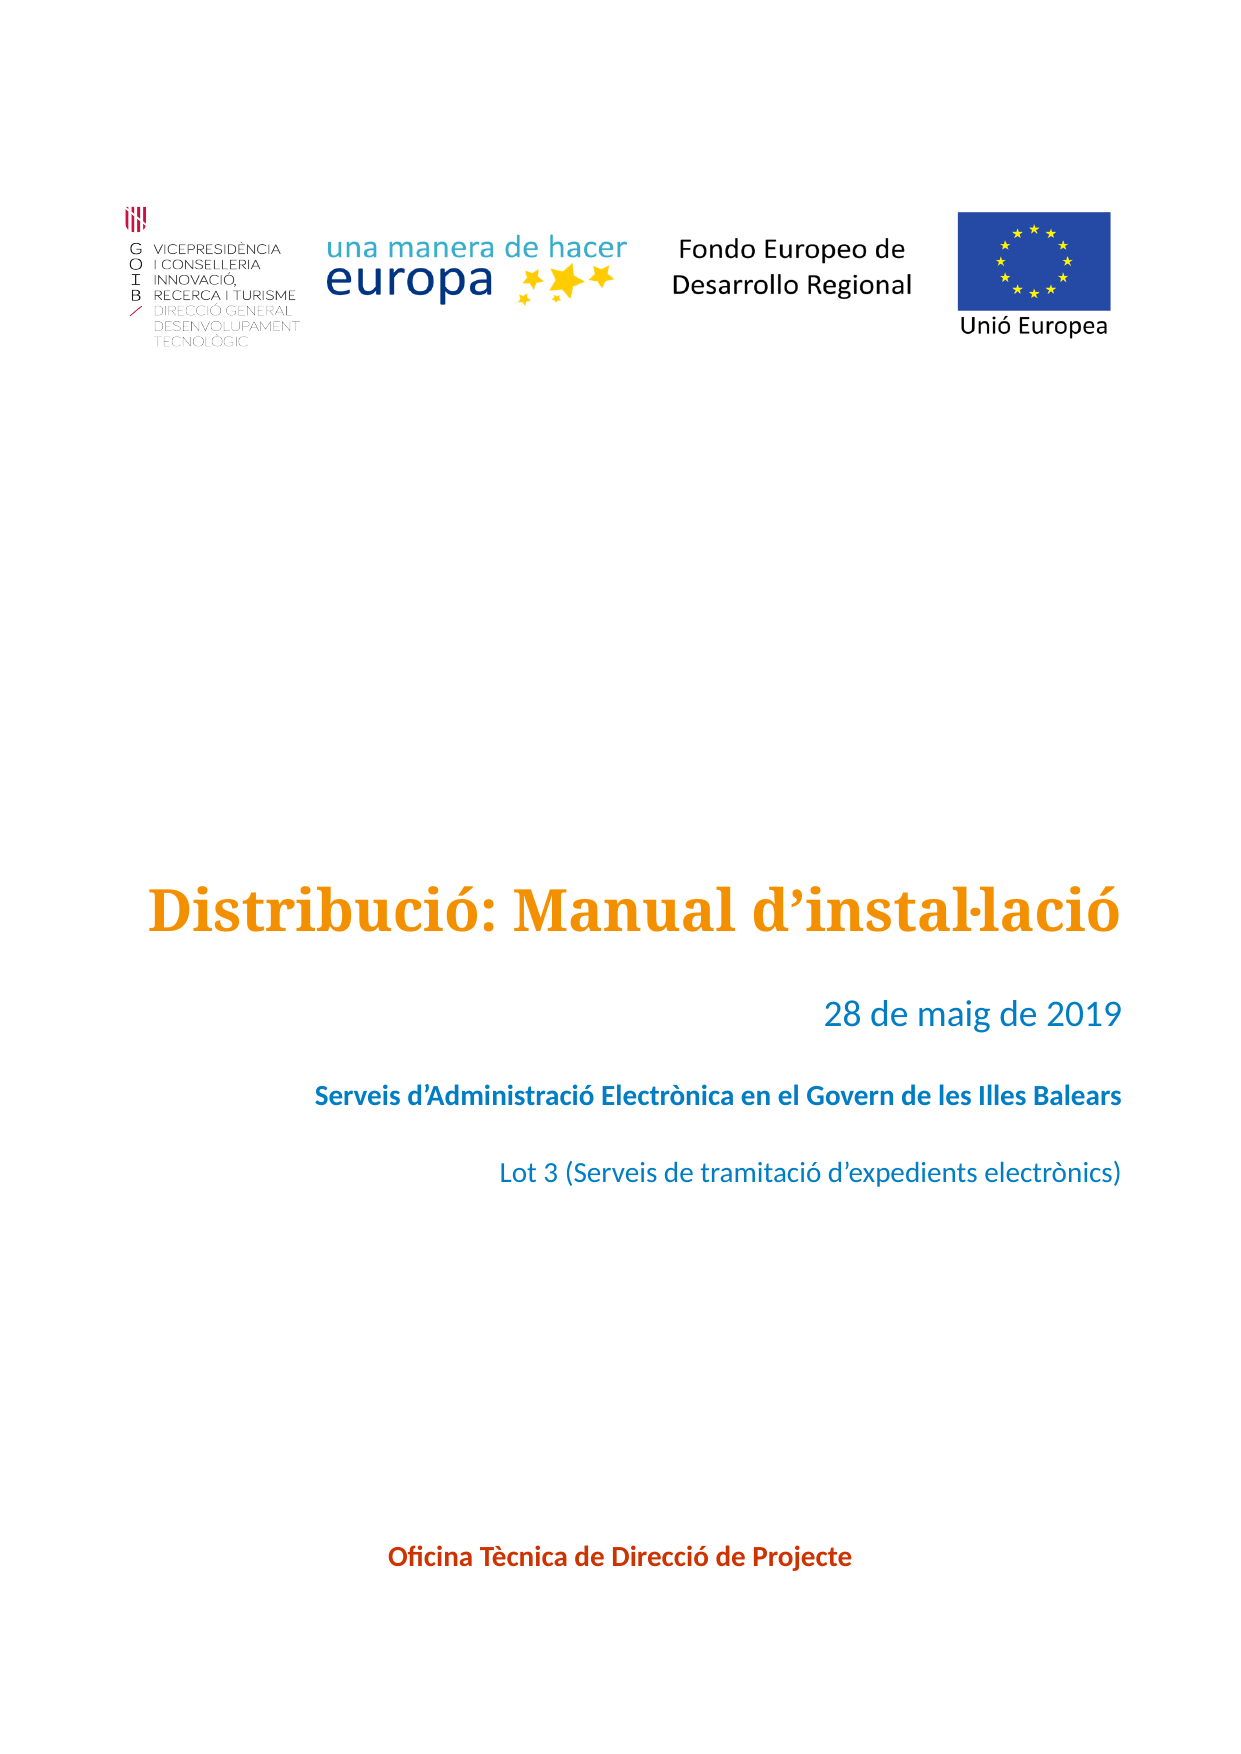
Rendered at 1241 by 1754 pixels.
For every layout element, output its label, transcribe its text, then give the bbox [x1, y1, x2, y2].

text Distribució: Manual d’instal·lació [118, 869, 1122, 949]
text Oficina Tècnica de Direcció de Projecte [118, 1538, 1122, 1574]
picture [321, 202, 1122, 352]
text Serveis d’Administració Electrònica en el Govern de les Illes Balears [118, 1077, 1122, 1113]
picture [118, 202, 308, 351]
text Lot 3 (Serveis de tramitació d’expedients electrònics) [118, 1154, 1122, 1189]
text 28 de maig de 2019 [118, 990, 1122, 1036]
